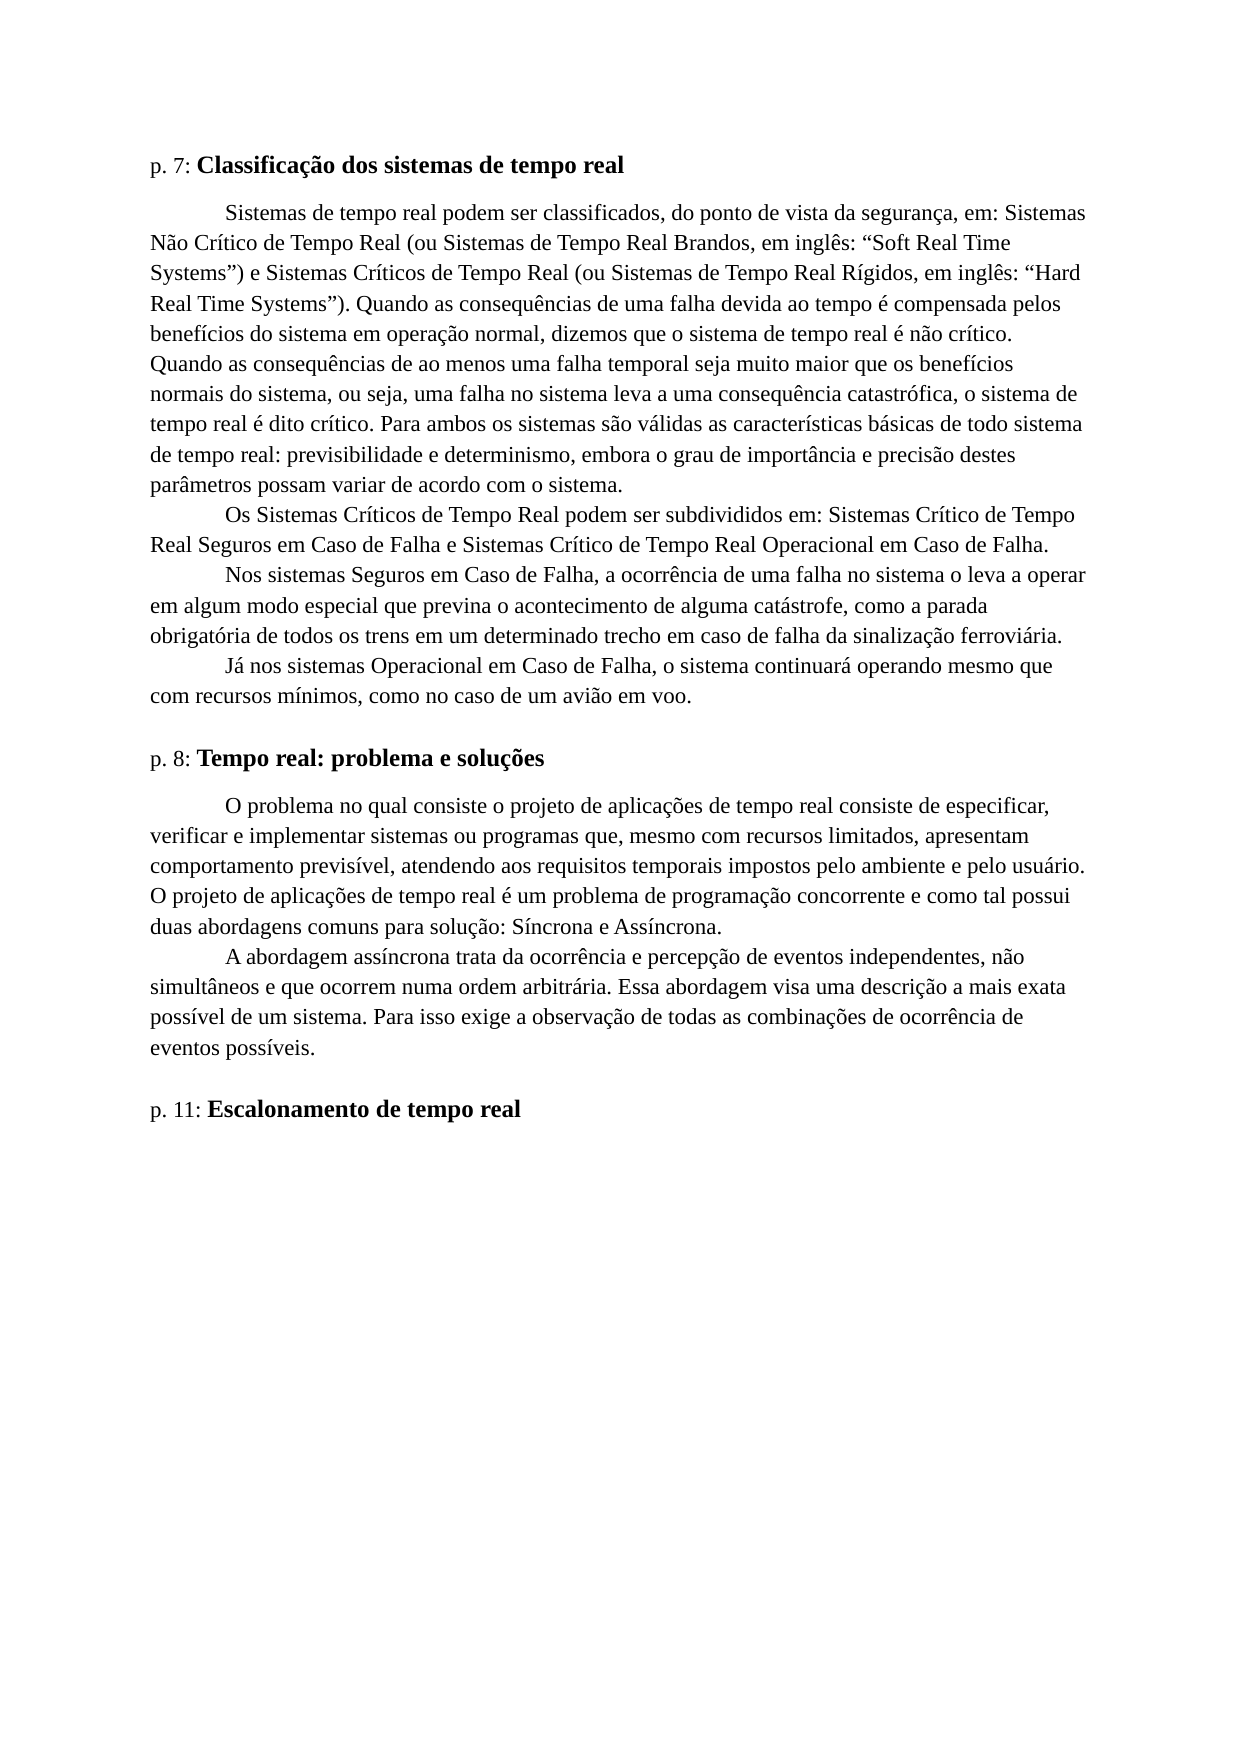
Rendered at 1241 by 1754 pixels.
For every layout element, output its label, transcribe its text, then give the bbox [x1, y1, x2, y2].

text Já nos sistemas Operacional em Caso de Falha, o sistema continuará operando mesmo que com recursos mínimos, como no caso de um avião em voo. [150, 652, 1090, 709]
text Os Sistemas Críticos de Tempo Real podem ser subdivididos em: Sistemas Crítico de Tempo Real Seguros em Caso de Falha e Sistemas Crítico de Tempo Real Operacional em Caso de Falha. [150, 501, 1090, 558]
text A abordagem assíncrona trata da ocorrência e percepção de eventos independentes, não simultâneos e que ocorrem numa ordem arbitrária. Essa abordagem visa uma descrição a mais exata possível de um sistema. Para isso exige a observação de todas as combinações de ocorrência de eventos possíveis. [150, 943, 1090, 1060]
text Sistemas de tempo real podem ser classificados, do ponto de vista da segurança, em: Sistemas Não Crítico de Tempo Real (ou Sistemas de Tempo Real Brandos, em inglês: “Soft Real Time Systems”) e Sistemas Críticos de Tempo Real (ou Sistemas de Tempo Real Rígidos, em inglês: “Hard Real Time Systems”). Quando as consequências de uma falha devida ao tempo é compensada pelos benefícios do sistema em operação normal, dizemos que o sistema de tempo real é não crítico. Quando as consequências de ao menos uma falha temporal seja muito maior que os benefícios normais do sistema, ou seja, uma falha no sistema leva a uma consequência catastrófica, o sistema de tempo real é dito crítico. Para ambos os sistemas são válidas as características básicas de todo sistema de tempo real: previsibilidade e determinismo, embora o grau de importância e precisão destes parâmetros possam variar de acordo com o sistema. [150, 199, 1090, 497]
text p. 8: Tempo real: problema e soluções [150, 743, 1090, 772]
text O problema no qual consiste o projeto de aplicações de tempo real consiste de especificar, verificar e implementar sistemas ou programas que, mesmo com recursos limitados, apresentam comportamento previsível, atendendo aos requisitos temporais impostos pelo ambiente e pelo usuário. O projeto de aplicações de tempo real é um problema de programação concorrente e como tal possui duas abordagens comuns para solução: Síncrona e Assíncrona. [150, 792, 1090, 939]
text p. 11: Escalonamento de tempo real [150, 1094, 1090, 1123]
text Nos sistemas Seguros em Caso de Falha, a ocorrência de uma falha no sistema o leva a operar em algum modo especial que previna o acontecimento de alguma catástrofe, como a parada obrigatória de todos os trens em um determinado trecho em caso de falha da sinalização ferroviária. [150, 562, 1090, 648]
text p. 7: Classificação dos sistemas de tempo real [150, 150, 1090, 179]
